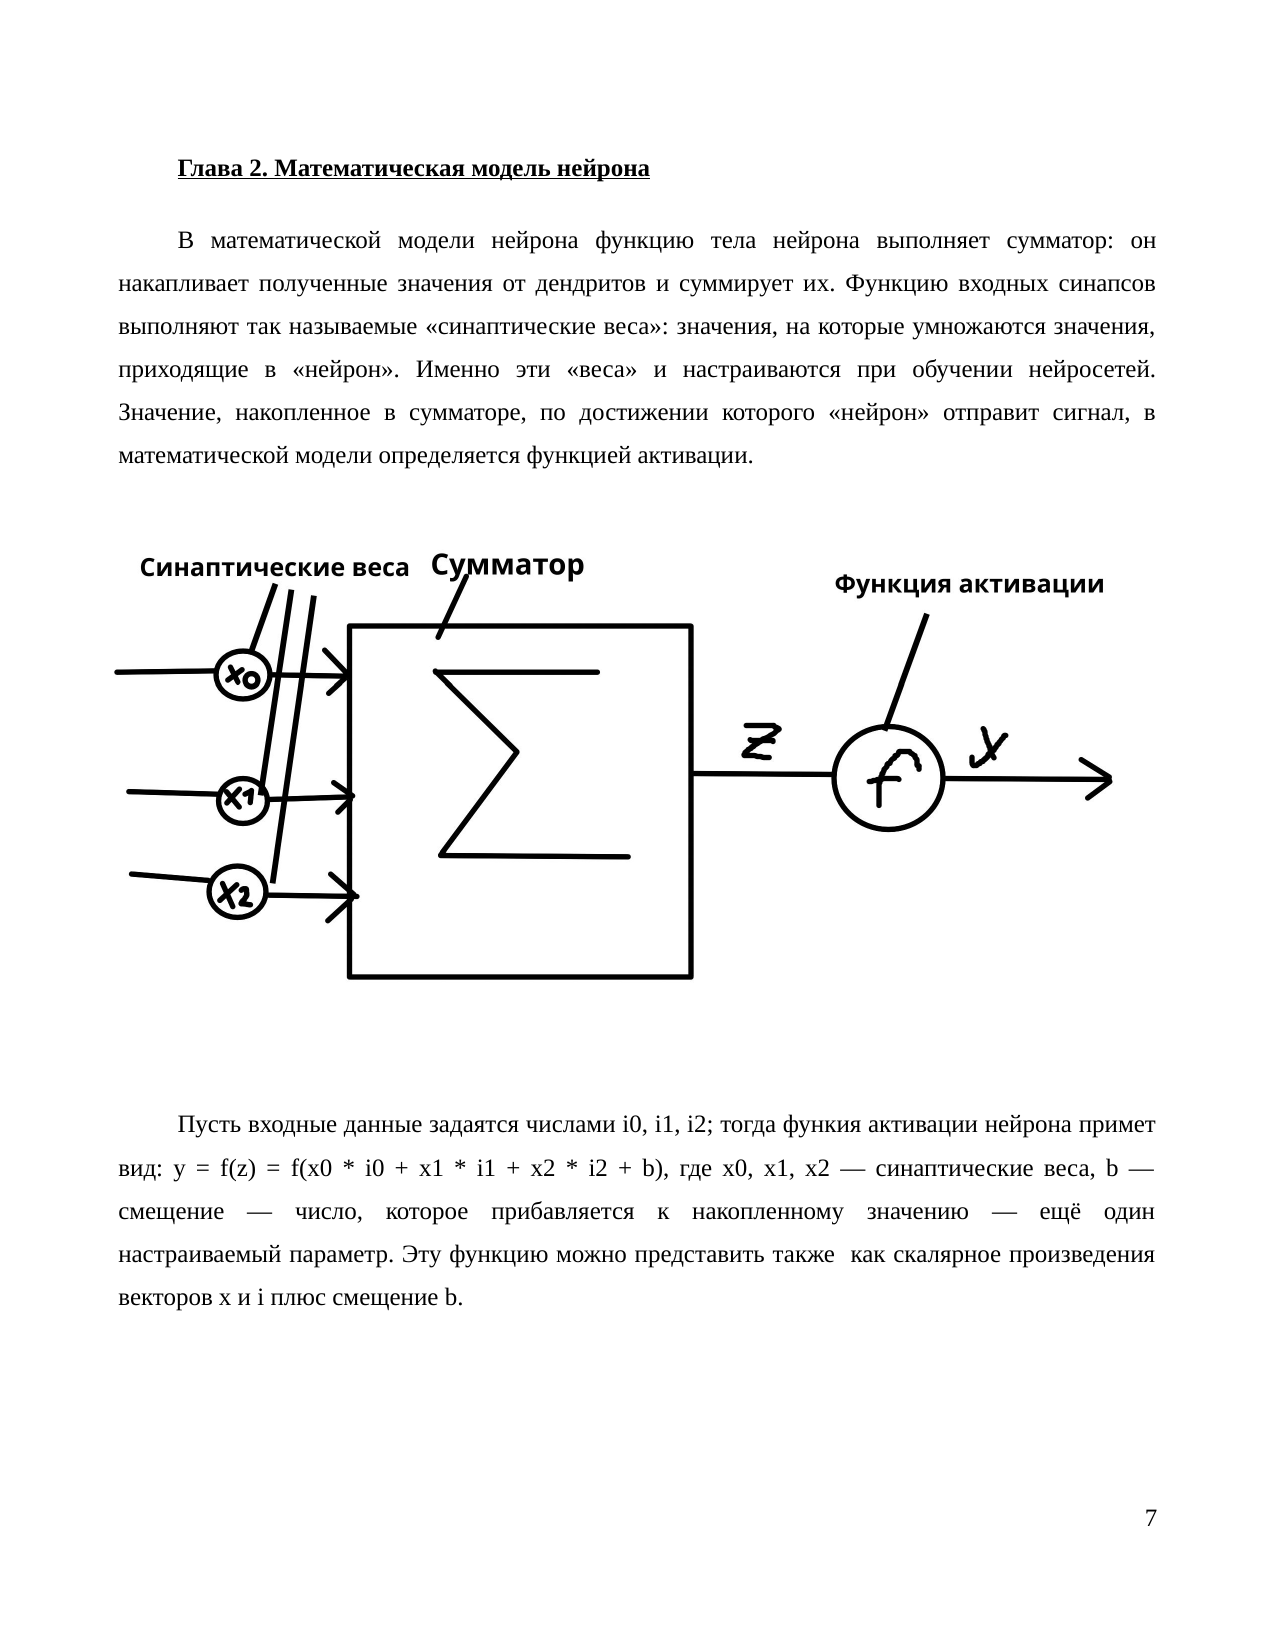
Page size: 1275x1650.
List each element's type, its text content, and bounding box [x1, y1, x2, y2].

text Пусть входные данные задаятся числами i0, i1, i2; тогда функия активации нейрона примет вид: y = f(z) = f(x0 * i0 + x1 * i1 + x2 * i2 + b), где x0, x1, x2 — синаптические веса, b — смещение — число, которое прибавляется к накопленному значению — ещё один настраиваемый параметр. Эту функцию можно представить также как скалярное произведения векторов x и i плюс смещение b. [118, 1109, 1157, 1311]
text В математической модели нейрона функцию тела нейрона выполняет сумматор: он накапливает полученные значения от дендритов и суммирует их. Функцию входных синапсов выполняют так называемые «синаптические веса»: значения, на которые умножаются значения, приходящие в «нейрон». Именно эти «веса» и настраиваются при обучении нейросетей. Значение, накопленное в сумматоре, по достижении которого «нейрон» отправит сигнал, в математической модели определяется функцией активации. [118, 225, 1157, 469]
picture [109, 517, 1148, 1018]
text Глава 2. Математическая модель нейрона [118, 153, 1157, 182]
